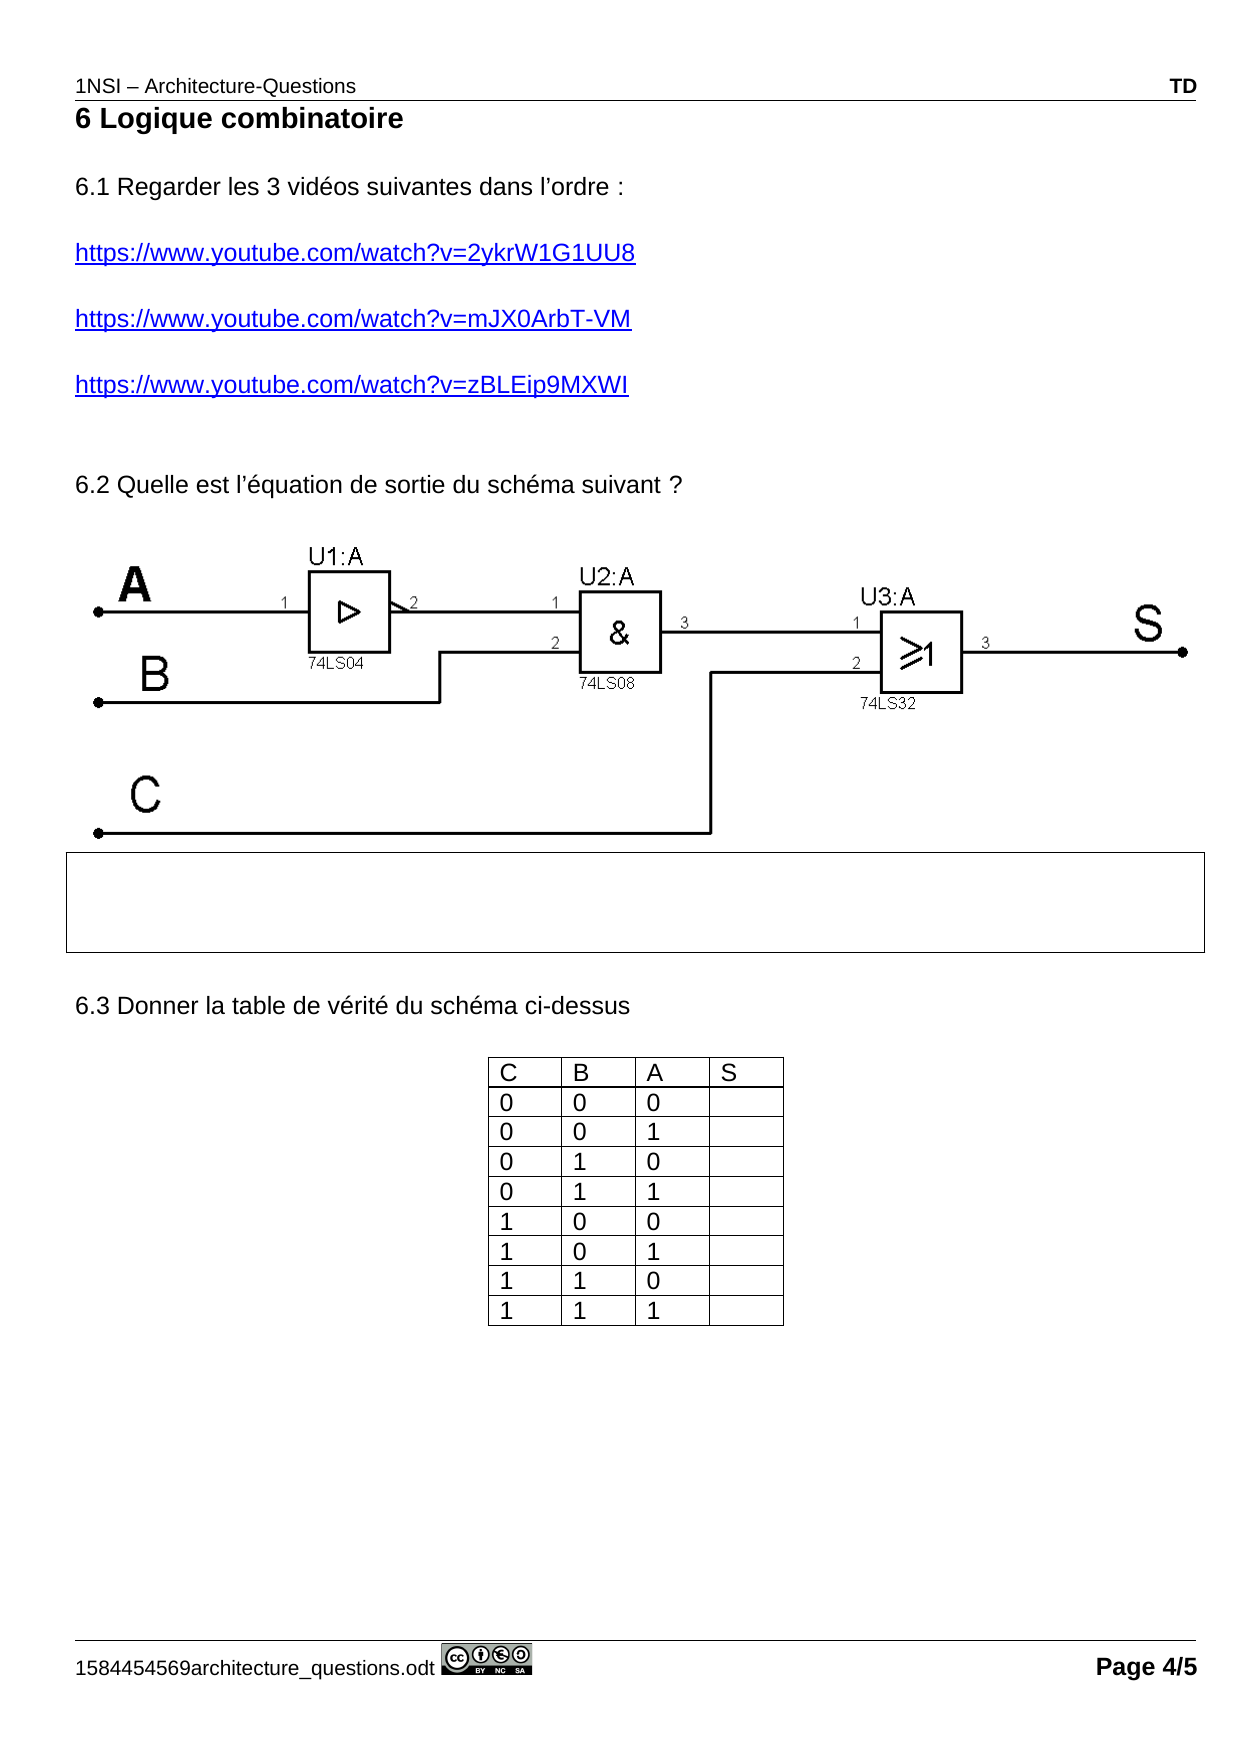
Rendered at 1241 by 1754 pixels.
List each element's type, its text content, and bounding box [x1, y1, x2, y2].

table_cell [710, 1266, 783, 1295]
table_header S [710, 1058, 783, 1086]
table_header B [562, 1058, 635, 1086]
picture [75, 535, 1196, 849]
table_cell [710, 1088, 783, 1116]
text 6 Logique combinatoire [75, 101, 1196, 134]
table_cell 0 [562, 1236, 635, 1265]
table_cell 1 [636, 1177, 709, 1206]
table_cell 0 [562, 1088, 635, 1116]
table_cell 1 [489, 1266, 561, 1295]
text 6.3 Donner la table de vérité du schéma ci-dessus [75, 991, 1196, 1019]
text https://www.youtube.com/watch?v=zBLEip9MXWI [75, 371, 1196, 399]
table_cell 0 [562, 1117, 635, 1146]
table_cell 1 [636, 1296, 709, 1325]
table_cell 1 [489, 1296, 561, 1325]
table_cell 1 [562, 1266, 635, 1295]
table_cell 1 [562, 1296, 635, 1325]
table_cell 0 [636, 1207, 709, 1235]
table_cell 0 [489, 1177, 561, 1206]
table_cell 0 [636, 1266, 709, 1295]
table_cell 1 [636, 1236, 709, 1265]
table_cell 0 [489, 1117, 561, 1146]
table_cell 1 [636, 1117, 709, 1146]
table_cell 0 [489, 1147, 561, 1176]
table_cell [710, 1117, 783, 1146]
table_cell 1 [562, 1147, 635, 1176]
picture [441, 1643, 533, 1675]
table_cell 0 [636, 1147, 709, 1176]
table_header A [636, 1058, 709, 1086]
table_cell 0 [562, 1207, 635, 1235]
text https://www.youtube.com/watch?v=mJX0ArbT-VM [75, 304, 1196, 333]
table_cell [710, 1296, 783, 1325]
table_cell [710, 1236, 783, 1265]
table_cell [710, 1147, 783, 1176]
table_cell [710, 1207, 783, 1235]
table_cell 1 [562, 1177, 635, 1206]
table_cell 0 [489, 1088, 561, 1116]
table_cell [710, 1177, 783, 1206]
text 6.1 Regarder les 3 vidéos suivantes dans l’ordre : [75, 172, 1196, 201]
text 6.2 Quelle est l’équation de sortie du schéma suivant ? [75, 469, 1196, 498]
table_cell 1 [489, 1207, 561, 1235]
table_cell 1 [489, 1236, 561, 1265]
text https://www.youtube.com/watch?v=2ykrW1G1UU8 [75, 238, 1196, 267]
table_cell 0 [636, 1088, 709, 1116]
table_header C [489, 1058, 561, 1086]
